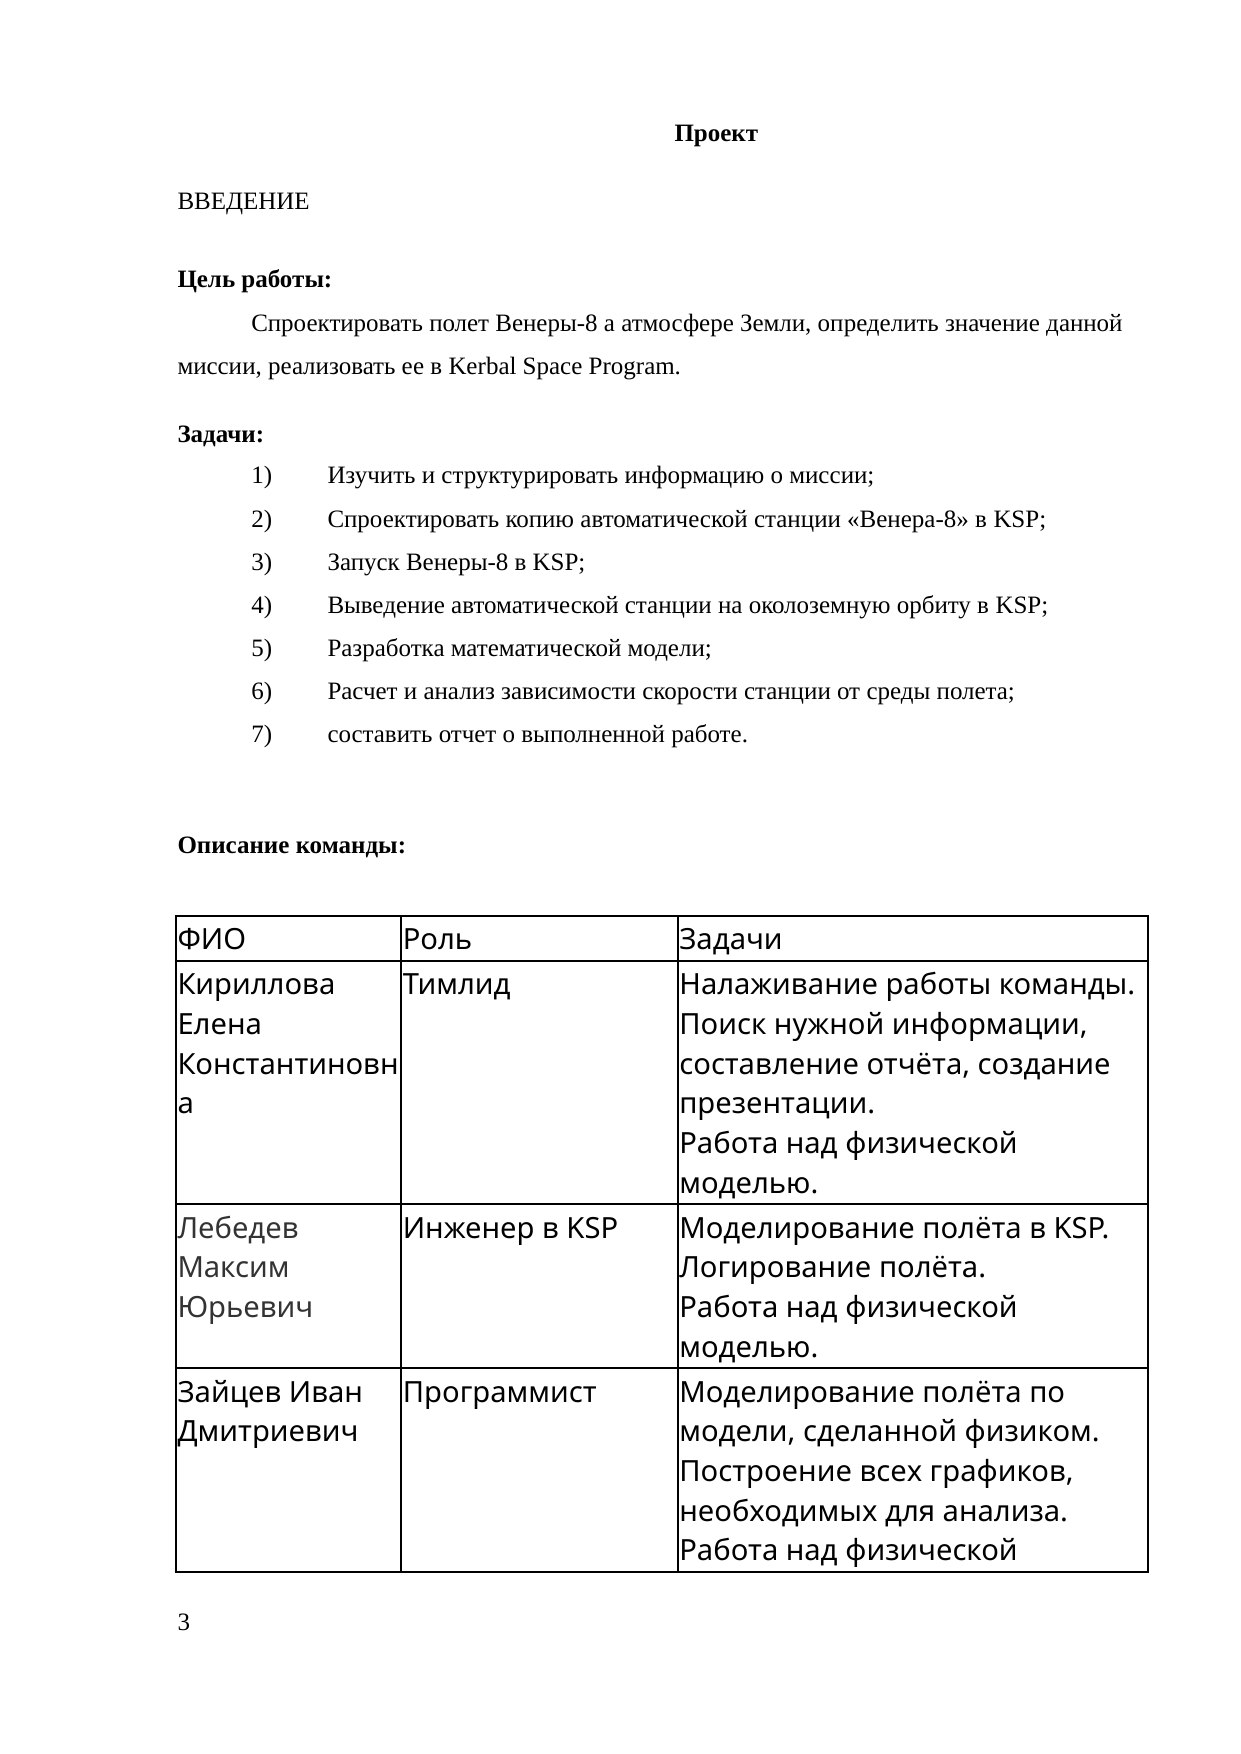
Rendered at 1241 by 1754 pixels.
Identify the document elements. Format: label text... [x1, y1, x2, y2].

list составить отчет о выполненной работе. [177, 719, 1181, 748]
table_header Роль [402, 917, 677, 960]
text Проект [177, 118, 1181, 147]
subtitle ВВЕДЕНИЕ [177, 186, 1181, 215]
list Запуск Венеры-8 в KSP; [177, 547, 1181, 576]
table_cell Кириллова Елена Константиновна [177, 962, 400, 1203]
subtitle Задачи: [177, 419, 1181, 448]
subtitle Описание команды: [177, 831, 1181, 859]
table_cell Тимлид [402, 962, 677, 1203]
subtitle Цель работы: [177, 252, 1181, 296]
table_cell Налаживание работы команды. Поиск нужной информации, составление отчёта, создание презентации. Работа над физической моделью. [679, 962, 1147, 1203]
table_cell Моделирование полёта по модели, сделанной физиком. Построение всех графиков, необходимых для анализа. Работа над физической [679, 1369, 1147, 1571]
list Выведение автоматической станции на околоземную орбиту в KSP; [177, 590, 1181, 619]
table_cell Программист [402, 1369, 677, 1571]
table_header ФИО [177, 917, 400, 960]
text Спроектировать полет Венеры-8 а атмосфере Земли, определить значение данной миссии, реализовать ее в Kerbal Space Program. [177, 308, 1181, 380]
table_cell Зайцев Иван Дмитриевич [177, 1369, 400, 1571]
list Спроектировать копию автоматической станции «Венера-8» в KSP; [177, 504, 1181, 532]
table_cell Моделирование полёта в KSP. Логирование полёта. Работа над физической моделью. [679, 1205, 1147, 1367]
table_cell Лебедев Максим Юрьевич [177, 1205, 400, 1367]
table_header Задачи [679, 917, 1147, 960]
table_cell Инженер в KSP [402, 1205, 677, 1367]
list Разработка математической модели; [177, 633, 1181, 662]
list Расчет и анализ зависимости скорости станции от среды полета; [177, 676, 1181, 705]
list Изучить и структурировать информацию о миссии; [177, 461, 1181, 489]
